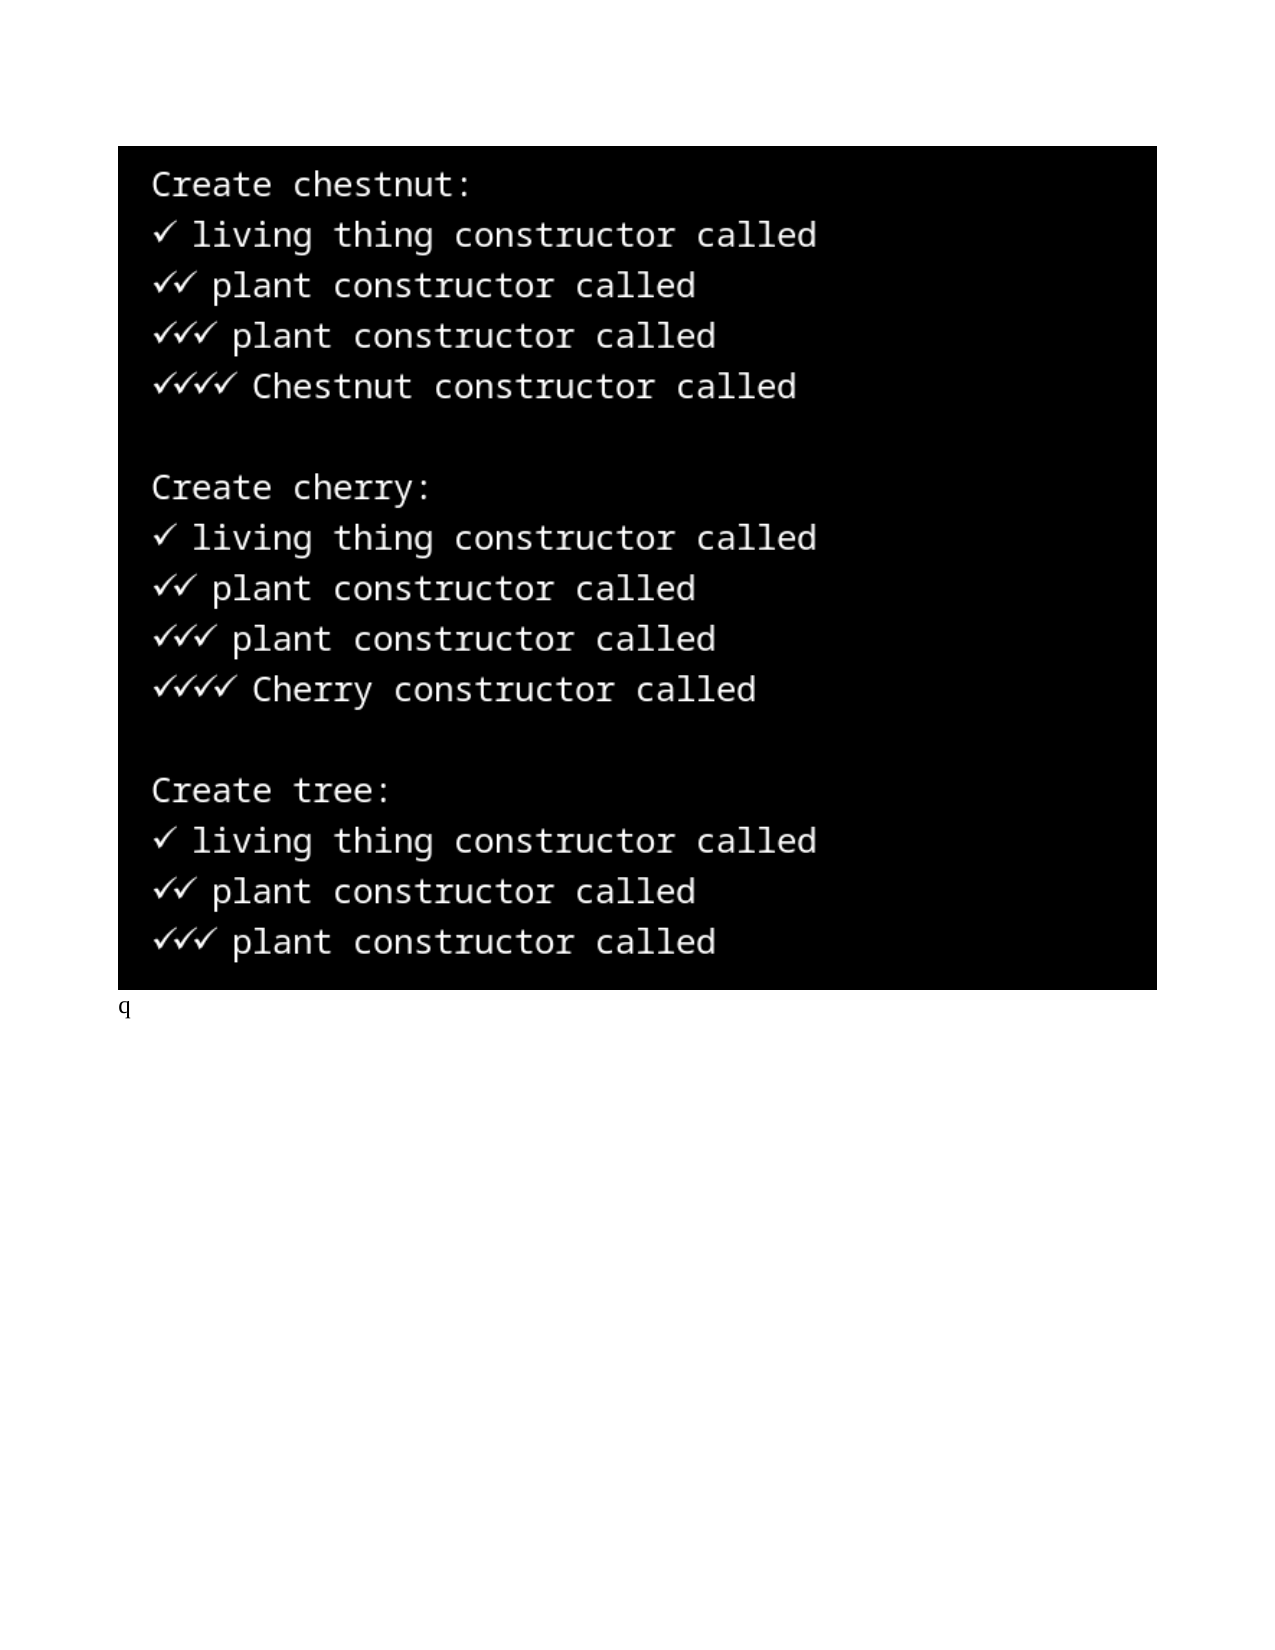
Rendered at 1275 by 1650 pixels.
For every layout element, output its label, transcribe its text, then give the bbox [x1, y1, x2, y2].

picture [118, 146, 1157, 990]
text q [118, 990, 1157, 1018]
